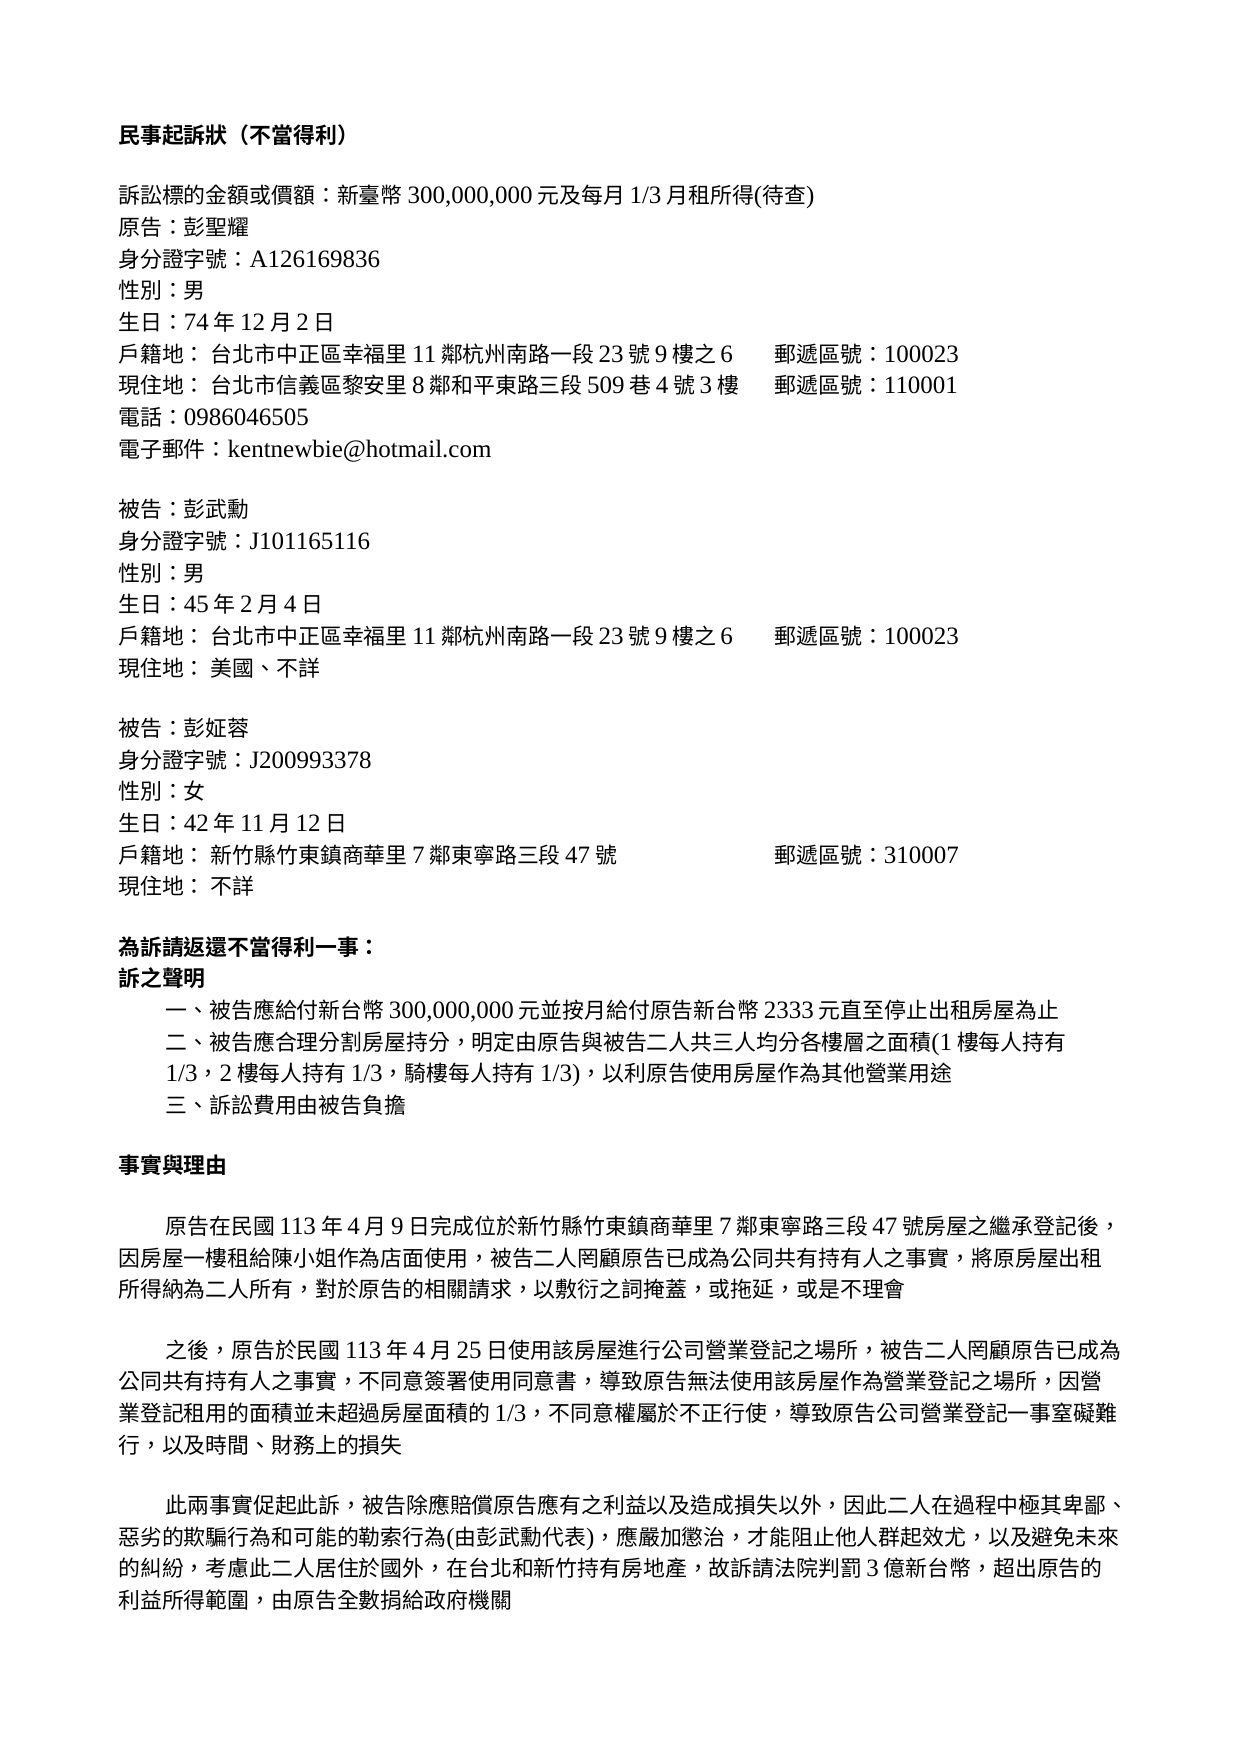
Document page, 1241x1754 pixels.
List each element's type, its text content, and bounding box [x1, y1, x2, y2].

text 性別：男 [118, 273, 1122, 305]
text 三、訴訟費用由被告負擔 [165, 1088, 1122, 1120]
text 原告在民國113年4月9日完成位於新竹縣竹東鎮商華里7鄰東寧路三段47號房屋之繼承登記後，因房屋一樓租給陳小姐作為店面使用，被告二人罔顧原告已成為公同共有持有人之事實，將原房屋出租所得納為二人所有，對於原告的相關請求，以敷衍之詞掩蓋，或拖延，或是不理會 [118, 1209, 1122, 1304]
text 電話：0986046505 [118, 400, 1122, 432]
text 性別：男 [118, 556, 1122, 587]
text 性別：女 [118, 774, 1122, 806]
text 原告：彭聖耀 [118, 210, 1122, 242]
text 二、被告應合理分割房屋持分，明定由原告與被告二人共三人均分各樓層之面積(1樓每人持有1/3，2樓每人持有1/3，騎樓每人持有1/3)，以利原告使用房屋作為其他營業用途 [165, 1025, 1122, 1088]
text 生日：42年11月12日 [118, 806, 1122, 838]
text 訴之聲明 [118, 961, 1122, 993]
text 此兩事實促起此訴，被告除應賠償原告應有之利益以及造成損失以外，因此二人在過程中極其卑鄙、惡劣的欺騙行為和可能的勒索行為(由彭武勳代表)，應嚴加懲治，才能阻止他人群起效尤，以及避免未來的糾紛，考慮此二人居住於國外，在台北和新竹持有房地產，故訴請法院判罰3億新台幣，超出原告的利益所得範圍，由原告全數捐給政府機關 [118, 1488, 1122, 1615]
text 身分證字號：A126169836 [118, 242, 1122, 273]
text 訴訟標的金額或價額：新臺幣 300,000,000元及每月1/3月租所得(待查) [118, 178, 1122, 210]
text 現住地： 不詳 [118, 869, 1122, 901]
text 生日：74年12月2日 [118, 305, 1122, 337]
text 電子郵件：kentnewbie@hotmail.com [118, 432, 1122, 463]
text 戶籍地： 台北市中正區幸福里11鄰杭州南路一段23號9樓之6 郵遞區號：100023 [118, 619, 1122, 651]
text 身分證字號：J101165116 [118, 524, 1122, 556]
text 現住地： 台北市信義區黎安里8鄰和平東路三段509巷4號3樓 郵遞區號：110001 [118, 368, 1122, 400]
text 戶籍地： 新竹縣竹東鎮商華里7鄰東寧路三段47號 郵遞區號：310007 [118, 838, 1122, 869]
text 一、被告應給付新台幣300,000,000元並按月給付原告新台幣2333元直至停止出租房屋為止 [165, 993, 1122, 1025]
text 之後，原告於民國113年4月25日使用該房屋進行公司營業登記之場所，被告二人罔顧原告已成為公同共有持有人之事實，不同意簽署使用同意書，導致原告無法使用該房屋作為營業登記之場所，因營業登記租用的面積並未超過房屋面積的1/3，不同意權屬於不正行使，導致原告公司營業登記一事窒礙難行，以及時間、財務上的損失 [118, 1333, 1122, 1459]
text 事實與理由 [118, 1148, 1122, 1180]
text 被告：彭武勳 [118, 492, 1122, 524]
text 身分證字號：J200993378 [118, 743, 1122, 774]
text 為訴請返還不當得利一事： [118, 930, 1122, 961]
text 被告：彭姃蓉 [118, 711, 1122, 743]
text 現住地： 美國、不詳 [118, 651, 1122, 682]
text 戶籍地： 台北市中正區幸福里11鄰杭州南路一段23號9樓之6 郵遞區號：100023 [118, 337, 1122, 368]
text 生日：45年2月4日 [118, 587, 1122, 619]
text 民事起訴狀（不當得利） [118, 118, 1122, 150]
